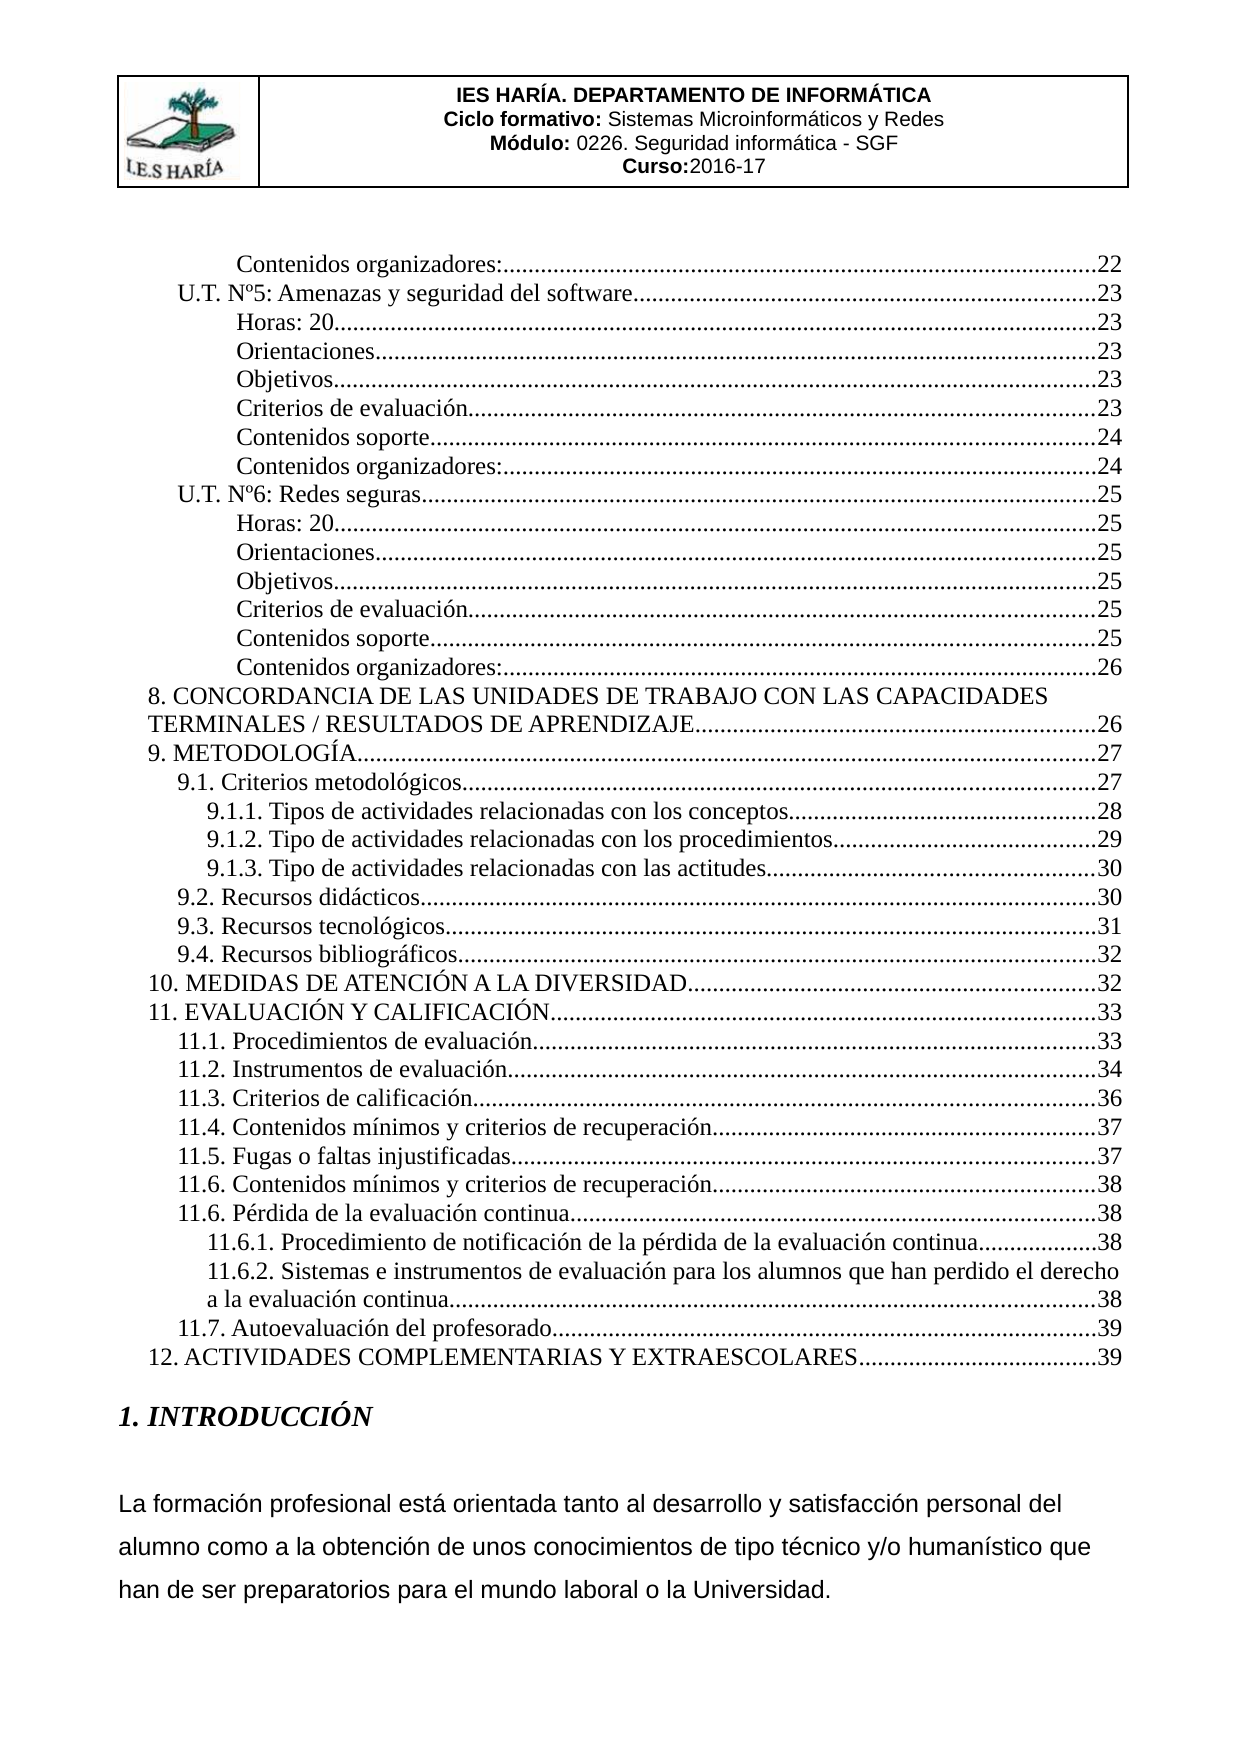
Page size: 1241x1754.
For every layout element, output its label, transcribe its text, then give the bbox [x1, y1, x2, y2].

text Objetivos 23 [236, 364, 1122, 393]
text Contenidos organizadores: 22 [236, 249, 1122, 278]
text Criterios de evaluación 23 [236, 393, 1122, 422]
text Orientaciones 25 [236, 537, 1122, 566]
text Criterios de evaluación 25 [236, 594, 1122, 623]
text La formación profesional está orientada tanto al desarrollo y satisfacción personal del alumno como a la obtención de unos conocimientos de tipo técnico y/o humanístico que han de ser preparatorios para el mundo laboral o la Universidad. [118, 1489, 1122, 1604]
text 9.4. Recursos bibliográficos 32 [177, 939, 1122, 968]
text 11.6. Contenidos mínimos y criterios de recuperación 38 [177, 1169, 1122, 1198]
text U.T. Nº6: Redes seguras 25 [177, 479, 1122, 508]
text 11.6. Pérdida de la evaluación continua 38 [177, 1198, 1122, 1227]
text Horas: 20 23 [236, 307, 1122, 336]
text Contenidos soporte 24 [236, 422, 1122, 451]
text 11.2. Instrumentos de evaluación 34 [177, 1054, 1122, 1083]
text 11.6.2. Sistemas e instrumentos de evaluación para los alumnos que han perdido el derecho a la evaluación continua 38 [207, 1256, 1122, 1313]
text Contenidos organizadores: 26 [236, 652, 1122, 681]
text 11.7. Autoevaluación del profesorado 39 [177, 1313, 1122, 1342]
text 11.3. Criterios de calificación 36 [177, 1083, 1122, 1112]
text 11.4. Contenidos mínimos y criterios de recuperación 37 [177, 1112, 1122, 1141]
text 9.2. Recursos didácticos 30 [177, 882, 1122, 911]
text 9.1.2. Tipo de actividades relacionadas con los procedimientos 29 [207, 824, 1122, 853]
text 12. ACTIVIDADES COMPLEMENTARIAS Y EXTRAESCOLARES 39 [148, 1342, 1122, 1371]
picture [123, 82, 241, 180]
text 8. CONCORDANCIA DE LAS UNIDADES DE TRABAJO CON LAS CAPACIDADES TERMINALES / RESULTADOS DE APRENDIZAJE 26 [148, 681, 1122, 738]
text 11.6.1. Procedimiento de notificación de la pérdida de la evaluación continua 38 [207, 1227, 1122, 1256]
text 11.5. Fugas o faltas injustificadas 37 [177, 1141, 1122, 1169]
text 9.1.1. Tipos de actividades relacionadas con los conceptos 28 [207, 796, 1122, 824]
text 10. MEDIDAS DE ATENCIÓN A LA DIVERSIDAD 32 [148, 968, 1122, 997]
text 9.1. Criterios metodológicos 27 [177, 767, 1122, 796]
subtitle 1. INTRODUCCIÓN [118, 1399, 1122, 1433]
text Orientaciones 23 [236, 336, 1122, 364]
text 9.3. Recursos tecnológicos 31 [177, 911, 1122, 939]
text 9.1.3. Tipo de actividades relacionadas con las actitudes 30 [207, 853, 1122, 882]
text Horas: 20 25 [236, 508, 1122, 537]
text 11.1. Procedimientos de evaluación 33 [177, 1026, 1122, 1054]
text Contenidos organizadores: 24 [236, 451, 1122, 479]
text 9. METODOLOGÍA 27 [148, 738, 1122, 767]
text U.T. Nº5: Amenazas y seguridad del software 23 [177, 278, 1122, 307]
text Contenidos soporte 25 [236, 623, 1122, 652]
text Objetivos 25 [236, 566, 1122, 594]
text 11. EVALUACIÓN Y CALIFICACIÓN 33 [148, 997, 1122, 1026]
